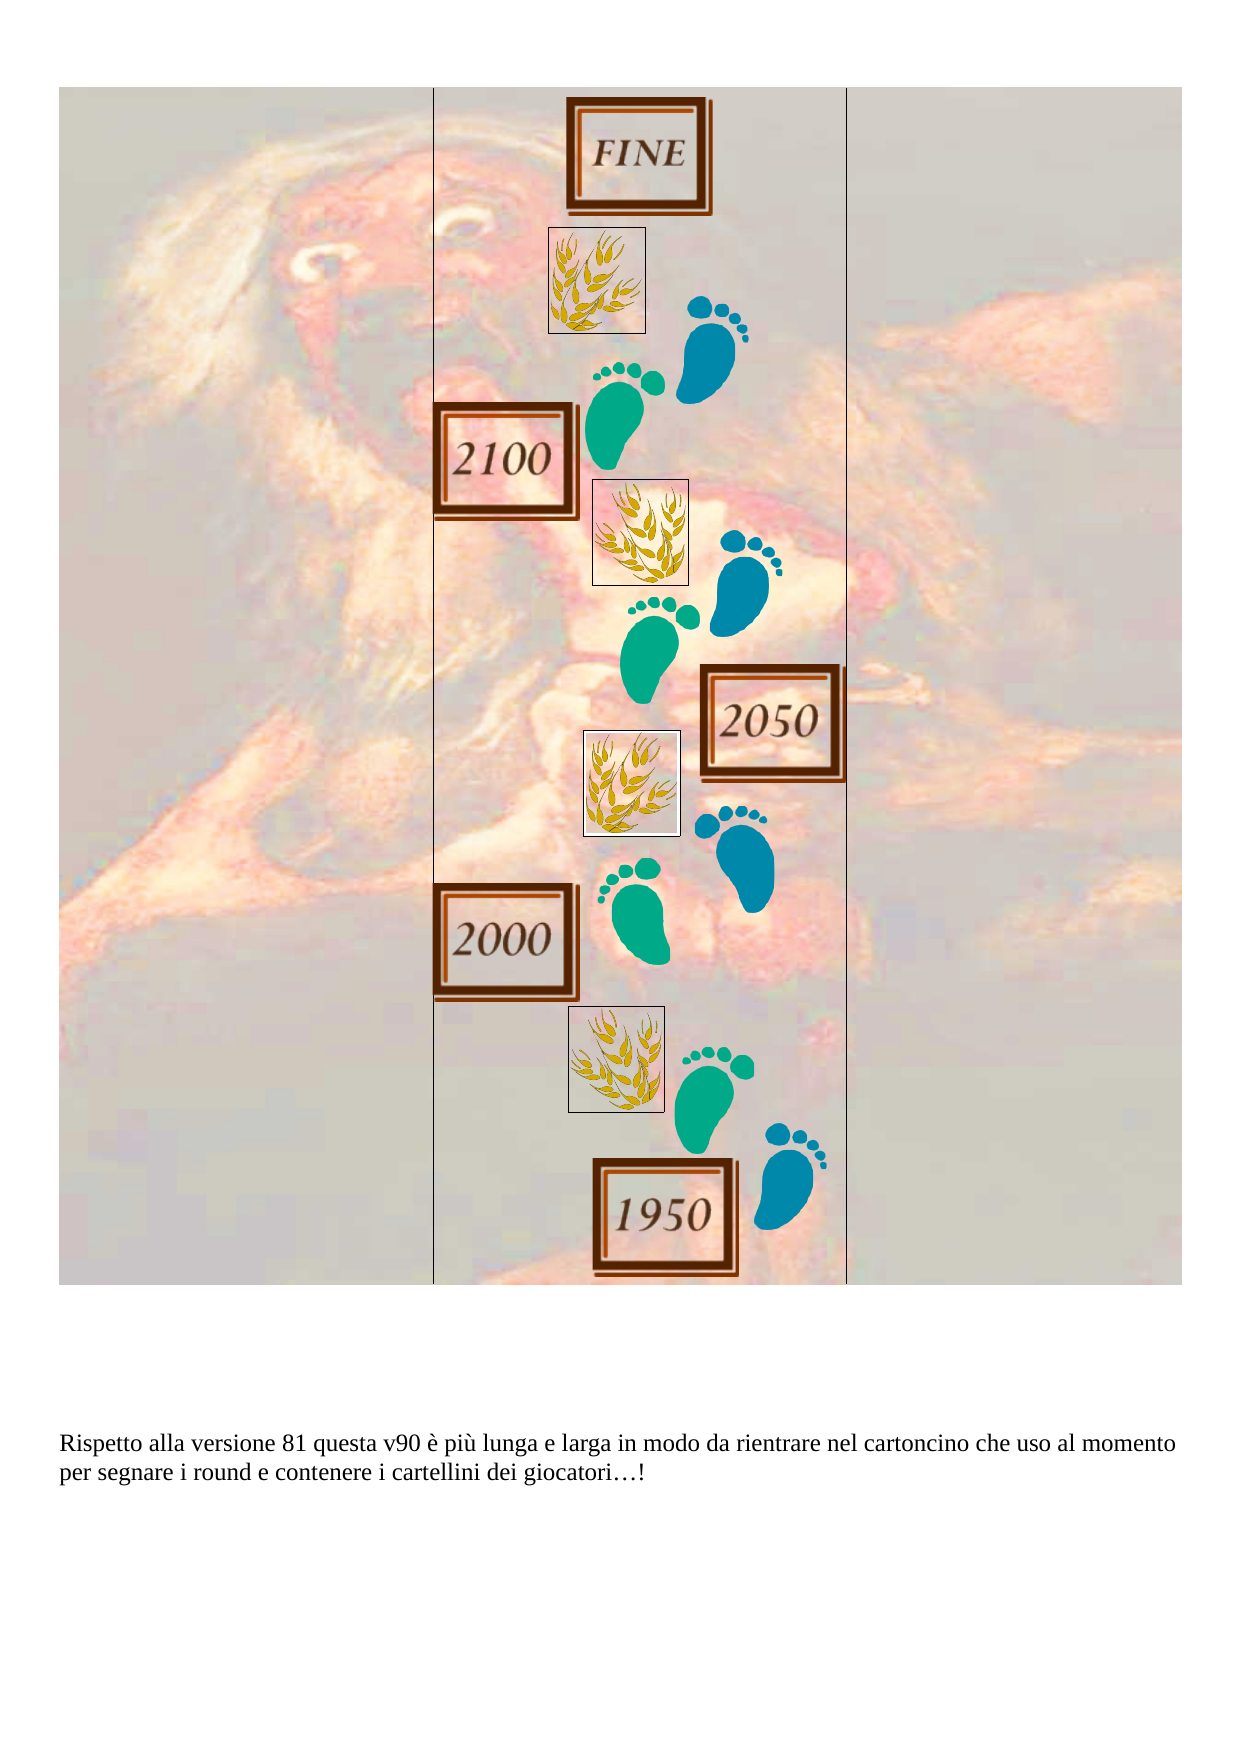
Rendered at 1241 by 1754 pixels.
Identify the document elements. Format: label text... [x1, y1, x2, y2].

picture [432, 883, 580, 1002]
table_cell [59, 854, 433, 883]
table_cell [59, 578, 433, 854]
picture [620, 597, 847, 783]
picture [570, 1008, 662, 1110]
table_cell [434, 854, 694, 883]
table_cell [434, 549, 592, 578]
picture [551, 230, 642, 331]
table_cell [847, 854, 1181, 883]
table_cell [646, 259, 846, 287]
table_header [59, 88, 433, 549]
picture [594, 482, 686, 583]
picture [586, 732, 678, 833]
picture [585, 362, 665, 470]
picture [59, 87, 1182, 1285]
table_cell [847, 549, 1181, 578]
picture [597, 858, 671, 965]
table_cell [775, 854, 846, 883]
table_header [847, 88, 1181, 549]
picture [709, 530, 783, 637]
text Rispetto alla versione 81 questa v90 è più lunga e larga in modo da rientrare nel cartoncino che uso al momento per segnare i round e contenere i cartellini dei giocatori…! [59, 1428, 1181, 1485]
picture [566, 97, 713, 216]
table_cell [434, 288, 846, 549]
table_cell [783, 549, 846, 578]
picture [674, 1047, 827, 1230]
picture [694, 806, 721, 822]
table_cell [847, 578, 1181, 854]
picture [432, 402, 580, 521]
table_cell [59, 549, 433, 578]
table_cell [847, 883, 1181, 1284]
picture [759, 889, 775, 913]
table_cell [689, 549, 709, 578]
table_cell [59, 883, 433, 1284]
table_header [549, 228, 645, 333]
picture [694, 806, 775, 913]
table_cell [434, 259, 548, 287]
picture [676, 296, 749, 404]
table_header [434, 88, 846, 259]
picture [592, 1158, 739, 1277]
table_cell [434, 578, 846, 854]
table_cell [434, 883, 846, 1284]
